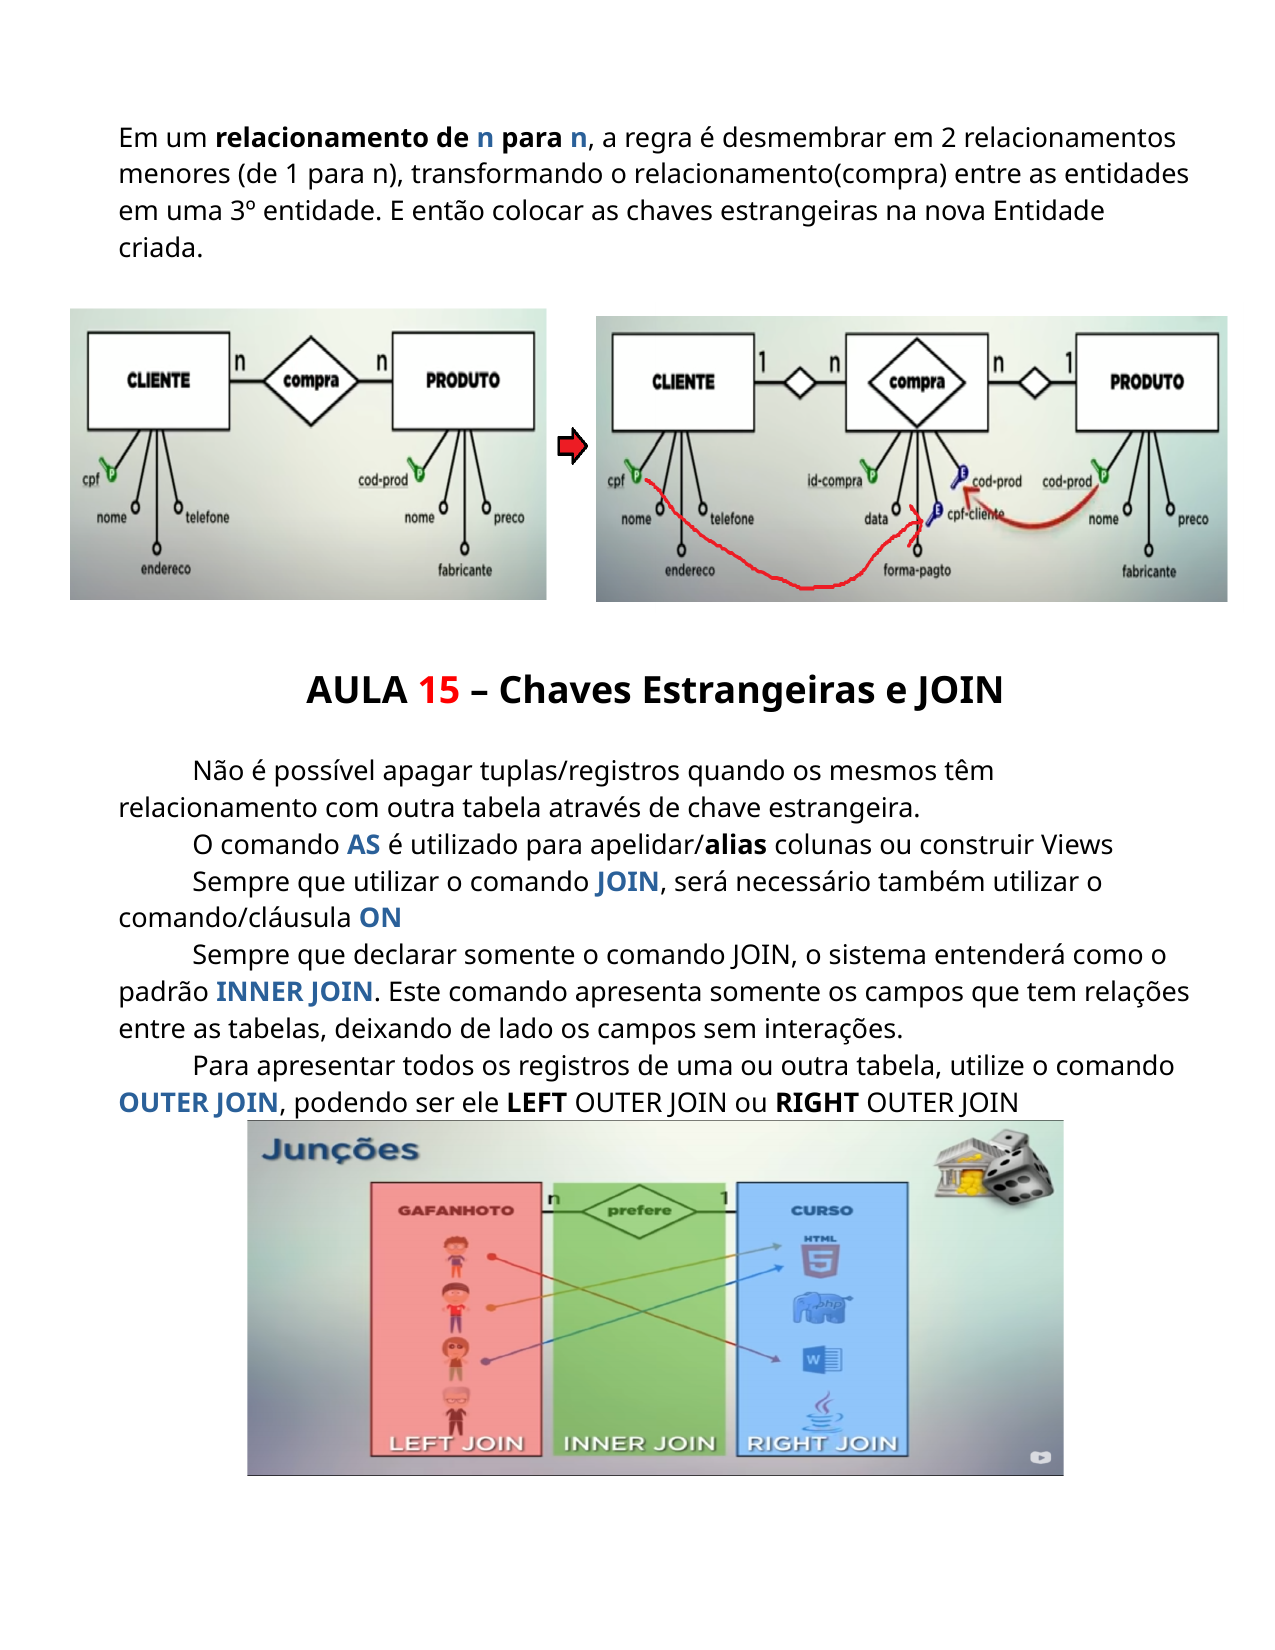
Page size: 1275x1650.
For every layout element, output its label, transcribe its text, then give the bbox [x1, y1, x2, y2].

text Sempre que utilizar o comando JOIN, será necessário também utilizar o comando/cláusula ON [118, 862, 1193, 936]
text Não é possível apagar tuplas/registros quando os mesmos têm relacionamento com outra tabela através de chave estrangeira. [118, 751, 1193, 825]
text Para apresentar todos os registros de uma ou outra tabela, utilize o comando OUTER JOIN, podendo ser ele LEFT OUTER JOIN ou RIGHT OUTER JOIN [118, 1046, 1193, 1120]
picture [67, 302, 1244, 613]
text AULA 15 – Chaves Estrangeiras e JOIN [118, 663, 1193, 714]
text Sempre que declarar somente o comando JOIN, o sistema entenderá como o padrão INNER JOIN. Este comando apresenta somente os campos que tem relações entre as tabelas, deixando de lado os campos sem interações. [118, 936, 1193, 1046]
text O comando AS é utilizado para apelidar/alias colunas ou construir Views [118, 825, 1193, 862]
picture [247, 1120, 1064, 1476]
text Em um relacionamento de n para n, a regra é desmembrar em 2 relacionamentos menores (de 1 para n), transformando o relacionamento(compra) entre as entidades em uma 3º entidade. E então colocar as chaves estrangeiras na nova Entidade criada. [118, 118, 1193, 302]
